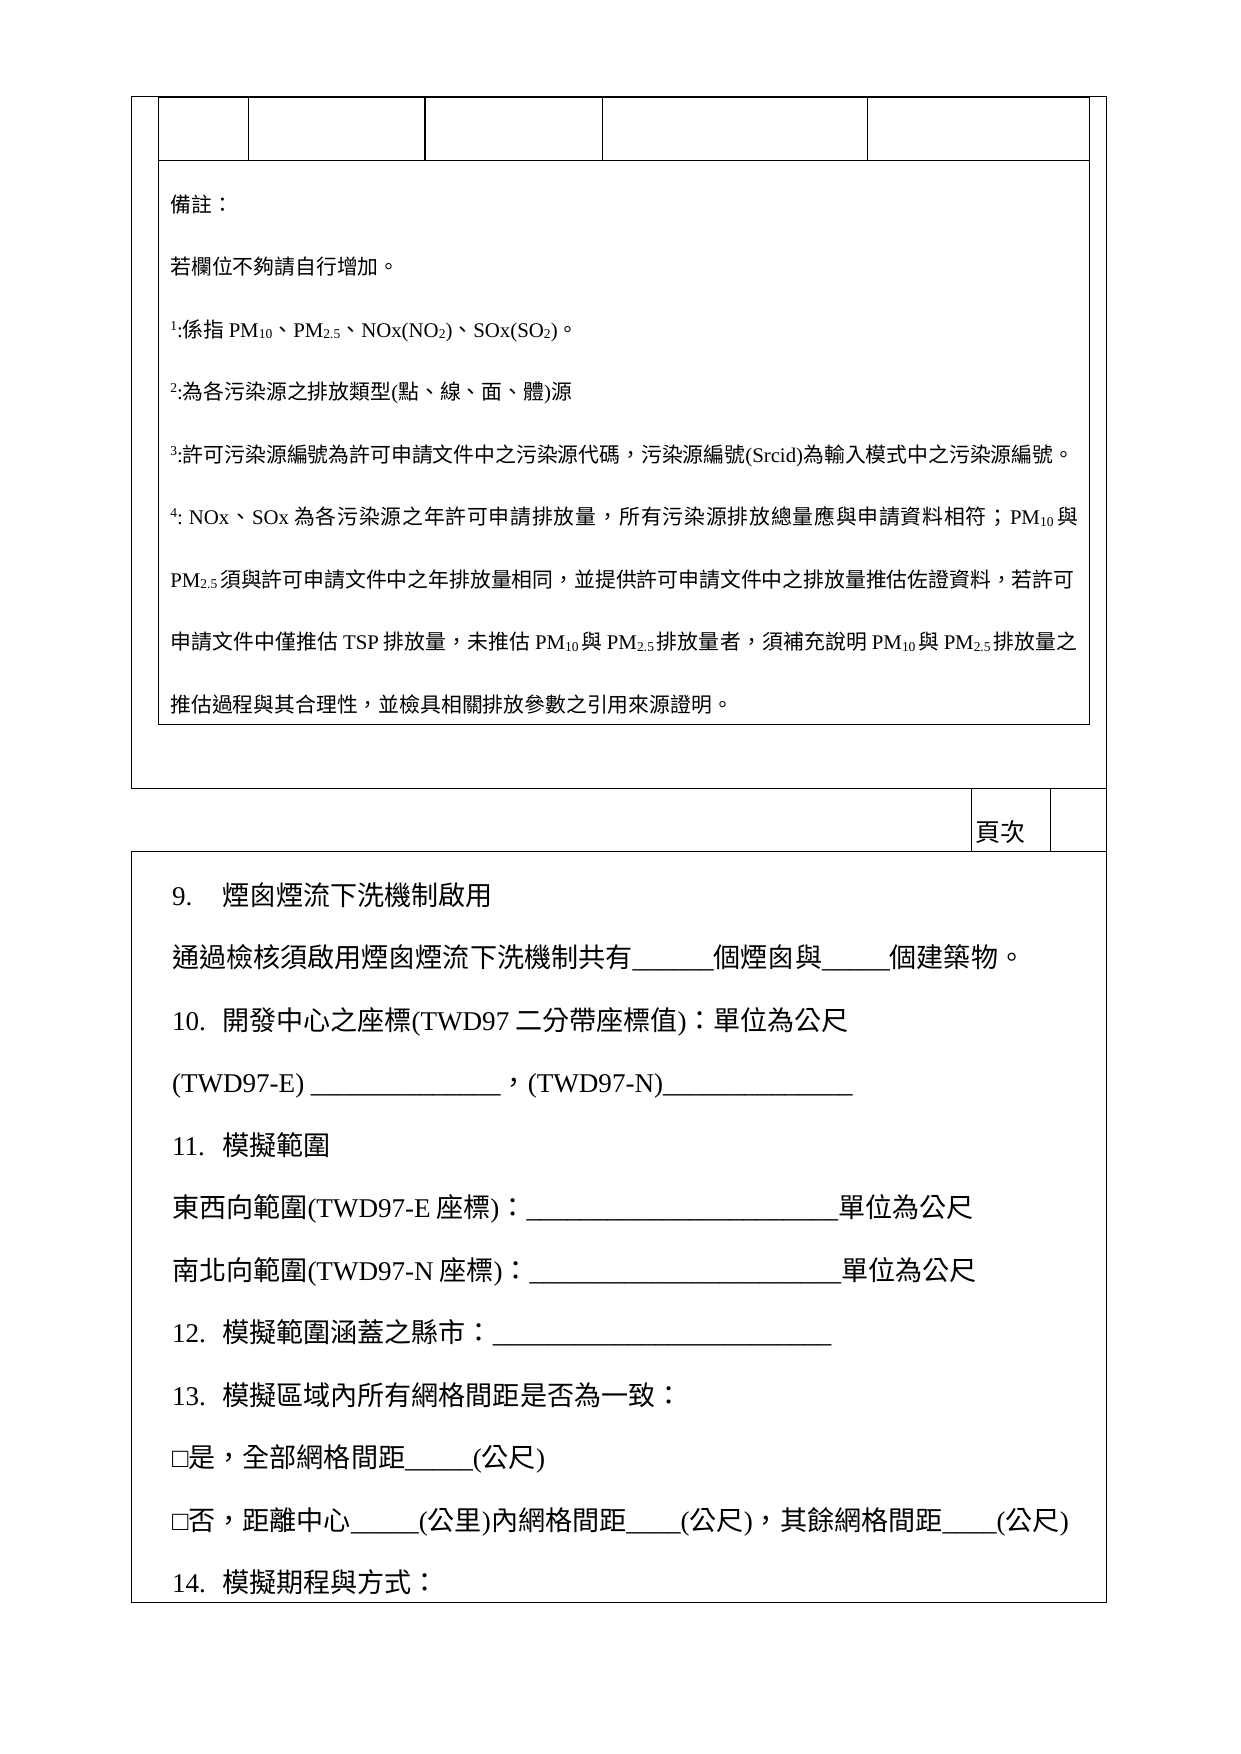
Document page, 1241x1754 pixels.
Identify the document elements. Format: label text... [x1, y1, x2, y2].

table_header 使用之AERMOD模式之版本號碼：__________(例如V21112) 模式控制選項(MODELOP)： □DFAULT □CONC □OLM 模擬之污染物種與濃度平均時段(AVERTIME)： 是否啟用二氧化氮轉換機制(OLM)： □是 □否(跳過第4項) 二氧化氮轉換機制使用參數與數值： NO2EQUIL 參數：__________；NO2STACK參數：____________________ OZONEVAL參數：__________；OZONEFIL 參數(檔名)：________________ 排放源類型(可複選)： □點源 □線源 □面源 □體源 ；最低排放高度：_____(公尺) 排放源數量：點源___個；線源___個；面源___個；體源___個；合計___個 (指輸入模式內進行模擬之排放源數量) 各種污染物各類排放源模擬總表 [132, 97, 1106, 787]
table_cell [1051, 789, 1106, 851]
table_cell [426, 98, 602, 160]
table_cell [603, 98, 867, 160]
table_cell 頁次 [972, 789, 1050, 851]
table_cell 備註： 若欄位不夠請自行增加。 1:係指PM10、PM2.5、NOx(NO2)、SOx(SO2)。 2:為各污染源之排放類型(點、線、面、體)源 3:許可污染源編號為許可申請文件中之污染源代碼，污染源編號(Srcid)為輸入模式中之污染源編號。 4: NOx、SOx為各污染源之年許可申請排放量，所有污染源排放總量應與申請資料相符；PM10與PM2.5須與許可申請文件中之年排放量相同，並提供許可申請文件中之排放量推估佐證資料，若許可申請文件中僅推估TSP排放量，未推估PM10與PM2.5排放量者，須補充說明PM10與PM2.5排放量之推估過程與其合理性，並檢具相關排放參數之引用來源證明。 [159, 161, 1089, 724]
table_cell 煙囪煙流下洗機制啟用 通過檢核須啟用煙囪煙流下洗機制共有______個煙囪與_____個建築物。 開發中心之座標(TWD97二分帶座標值)：單位為公尺 (TWD97-E) ______________，(TWD97-N)______________ 模擬範圍 東西向範圍(TWD97-E座標)：_______________________單位為公尺 南北向範圍(TWD97-N座標)：_______________________單位為公尺 模擬範圍涵蓋之縣市：_________________________ 模擬區域內所有網格間距是否為一致： □是，全部網格間距_____(公尺) □否，距離中心_____(公里)內網格間距____(公尺)，其餘網格間距____(公尺) 模擬期程與方式： 模擬期程： □三年 □五年 模擬方式： □逐年模擬(一次模擬一年) 氣象資料使用年份：_________________________ 地面氣象資料是否使用公告資料: □ 是 □ 否，自行計算 高空氣象資料是否使用公告資料: □ 是 □ 否，自行計算 地程高度與尺丘高度是否使用公告資料: □ 是 □ 否，自行計算 是否自行內插：□是，使用四點線性內插方法 □否 空氣污染物容許增量值模擬結果： 請依照模擬範圍所涵蓋之縣市別自行增列填表，若無所列之模擬物種免填 模式模擬設定、程式執行與結果分析者簽名：____________________________ [132, 852, 1106, 1602]
table_cell [159, 98, 248, 160]
table_cell [131, 789, 971, 851]
table_cell [249, 98, 424, 160]
table_cell [868, 98, 1089, 160]
